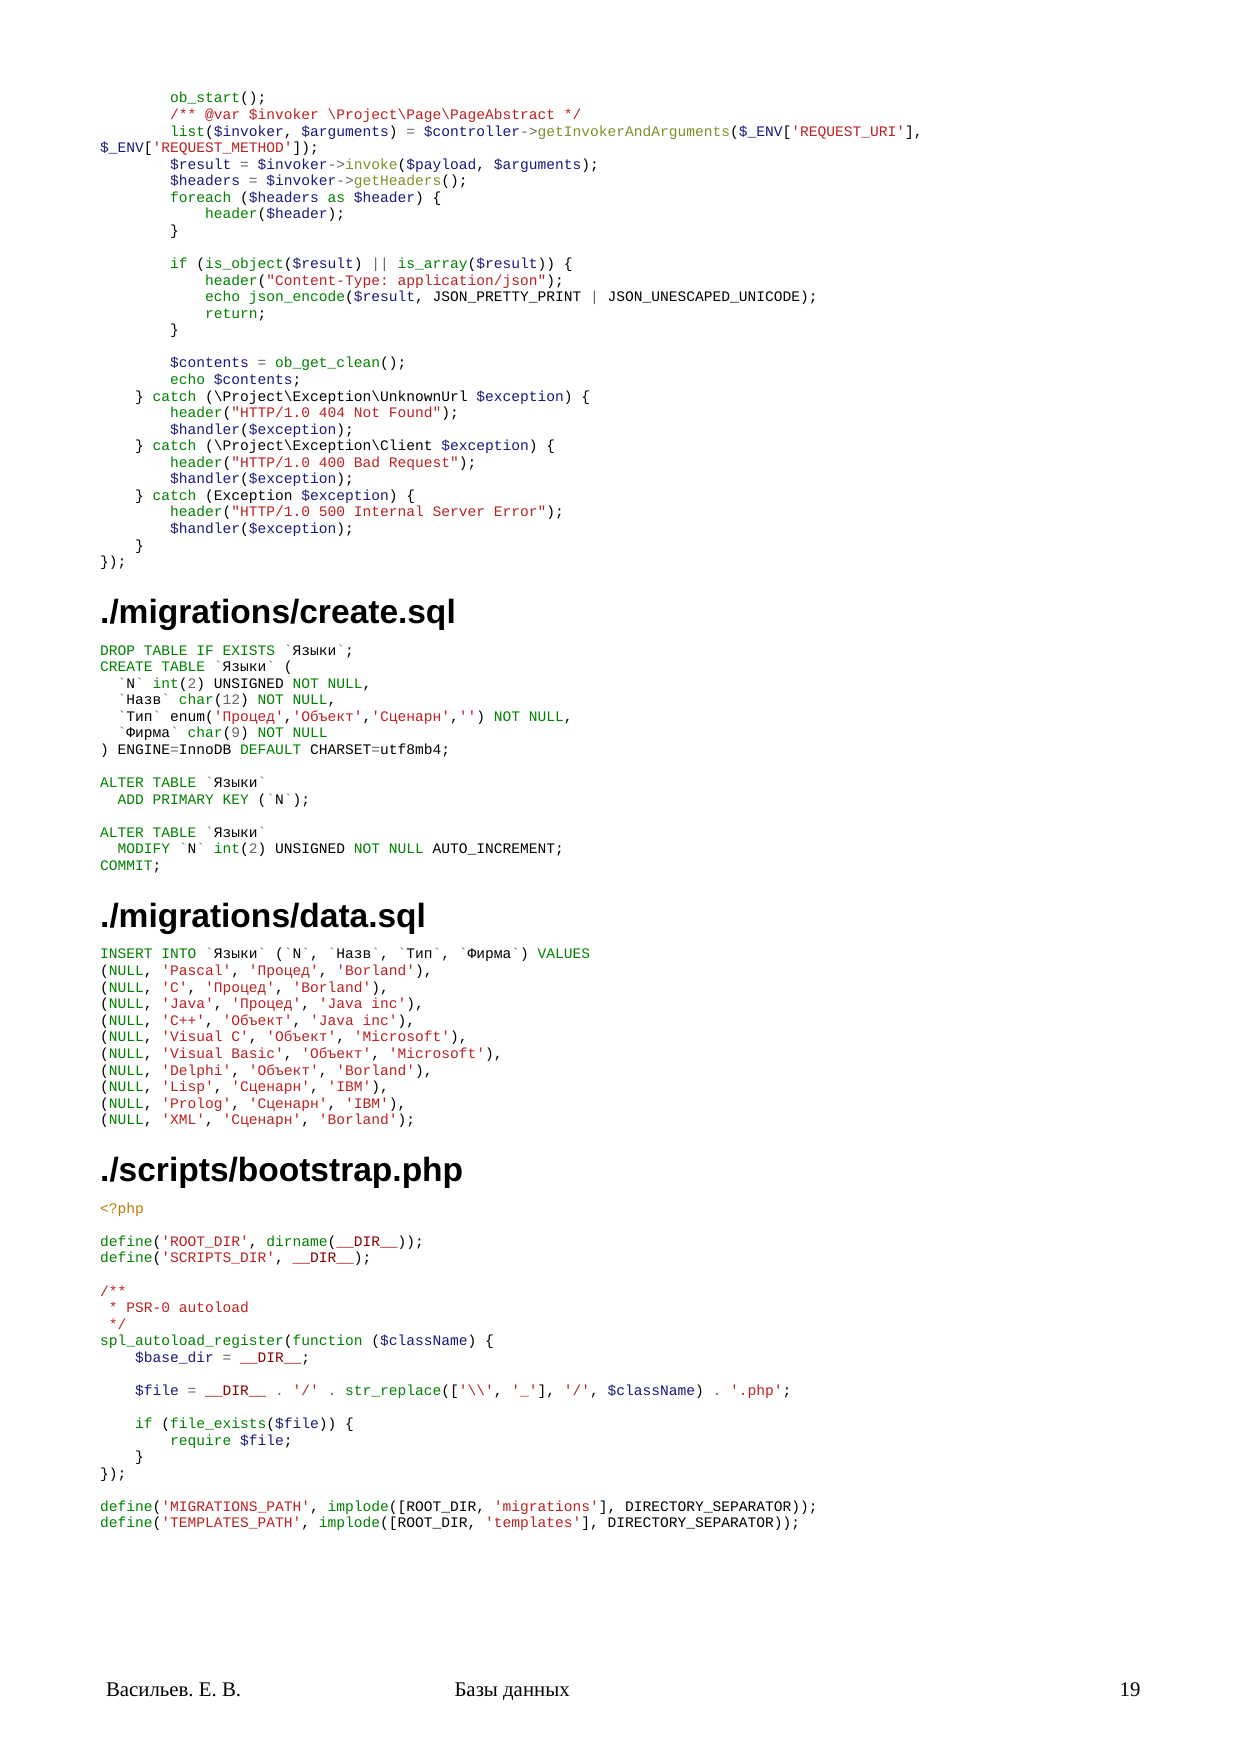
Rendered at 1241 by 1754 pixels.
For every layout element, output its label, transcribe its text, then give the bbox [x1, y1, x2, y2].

text ob_start(); [100, 91, 1146, 107]
text } [100, 322, 1146, 339]
text (NULL, 'Visual Basic', 'Объект', 'Microsoft'), [100, 1046, 1146, 1063]
text $file = __DIR__ . '/' . str_replace(['\\', '_'], '/', $className) . '.php'; [100, 1383, 1146, 1400]
text } catch (\Project\Exception\UnknownUrl $exception) { [100, 389, 1146, 405]
text (NULL, 'Java', 'Процед', 'Java inc'), [100, 996, 1146, 1013]
text (NULL, 'C++', 'Объект', 'Java inc'), [100, 1013, 1146, 1029]
text DROP TABLE IF EXISTS `Языки`; [100, 643, 1146, 659]
text require $file; [100, 1433, 1146, 1449]
text ADD PRIMARY KEY (`N`); [100, 792, 1146, 808]
text (NULL, 'C', 'Процед', 'Borland'), [100, 980, 1146, 996]
text (NULL, 'Delphi', 'Объект', 'Borland'), [100, 1063, 1146, 1079]
text define('MIGRATIONS_PATH', implode([ROOT_DIR, 'migrations'], DIRECTORY_SEPARATOR)); [100, 1499, 1146, 1516]
text MODIFY `N` int(2) UNSIGNED NOT NULL AUTO_INCREMENT; [100, 842, 1146, 858]
text $headers = $invoker->getHeaders(); [100, 173, 1146, 190]
text (NULL, 'Pascal', 'Процед', 'Borland'), [100, 963, 1146, 980]
text `Тип` enum('Процед','Объект','Сценарн','') NOT NULL, [100, 709, 1146, 726]
text define('ROOT_DIR', dirname(__DIR__)); [100, 1234, 1146, 1251]
text $contents = ob_get_clean(); [100, 356, 1146, 372]
subtitle ./migrations/create.sql [100, 592, 1146, 630]
text (NULL, 'Lisp', 'Сценарн', 'IBM'), [100, 1079, 1146, 1096]
text } [100, 538, 1146, 554]
text $handler($exception); [100, 521, 1146, 538]
subtitle ./migrations/data.sql [100, 896, 1146, 934]
text foreach ($headers as $header) { [100, 190, 1146, 207]
text header($header); [100, 207, 1146, 223]
text $result = $invoker->invoke($payload, $arguments); [100, 157, 1146, 173]
text if (is_object($result) || is_array($result)) { [100, 256, 1146, 273]
text /** @var $invoker \Project\Page\PageAbstract */ [100, 107, 1146, 124]
text ) ENGINE=InnoDB DEFAULT CHARSET=utf8mb4; [100, 742, 1146, 759]
text }); [100, 1466, 1146, 1482]
text header("HTTP/1.0 400 Bad Request"); [100, 455, 1146, 472]
text echo json_encode($result, JSON_PRETTY_PRINT | JSON_UNESCAPED_UNICODE); [100, 289, 1146, 306]
text spl_autoload_register(function ($className) { [100, 1333, 1146, 1350]
text header("HTTP/1.0 404 Not Found"); [100, 405, 1146, 422]
text echo $contents; [100, 372, 1146, 389]
text `N` int(2) UNSIGNED NOT NULL, [100, 676, 1146, 693]
text } catch (\Project\Exception\Client $exception) { [100, 438, 1146, 455]
text INSERT INTO `Языки` (`N`, `Назв`, `Тип`, `Фирма`) VALUES [100, 947, 1146, 963]
text ALTER TABLE `Языки` [100, 825, 1146, 842]
subtitle ./scripts/bootstrap.php [100, 1150, 1146, 1188]
text header("HTTP/1.0 500 Internal Server Error"); [100, 505, 1146, 521]
text * PSR-0 autoload [100, 1300, 1146, 1317]
text /** [100, 1284, 1146, 1300]
text } [100, 223, 1146, 240]
text `Назв` char(12) NOT NULL, [100, 693, 1146, 709]
text CREATE TABLE `Языки` ( [100, 659, 1146, 676]
text (NULL, 'XML', 'Сценарн', 'Borland'); [100, 1112, 1146, 1129]
text */ [100, 1317, 1146, 1333]
text define('TEMPLATES_PATH', implode([ROOT_DIR, 'templates'], DIRECTORY_SEPARATOR)); [100, 1516, 1146, 1532]
text list($invoker, $arguments) = $controller->getInvokerAndArguments($_ENV['REQUEST_URI'], $_ENV['REQUEST_METHOD']); [100, 124, 1146, 157]
text ALTER TABLE `Языки` [100, 775, 1146, 792]
text } catch (Exception $exception) { [100, 488, 1146, 505]
text header("Content-Type: application/json"); [100, 273, 1146, 289]
text define('SCRIPTS_DIR', __DIR__); [100, 1251, 1146, 1267]
text $handler($exception); [100, 422, 1146, 438]
text }); [100, 554, 1146, 571]
text $base_dir = __DIR__; [100, 1350, 1146, 1367]
text `Фирма` char(9) NOT NULL [100, 726, 1146, 742]
text $handler($exception); [100, 472, 1146, 488]
text } [100, 1449, 1146, 1466]
text if (file_exists($file)) { [100, 1416, 1146, 1433]
text <?php [100, 1201, 1146, 1217]
text COMMIT; [100, 858, 1146, 875]
text return; [100, 306, 1146, 322]
text (NULL, 'Prolog', 'Сценарн', 'IBM'), [100, 1096, 1146, 1112]
text (NULL, 'Visual C', 'Объект', 'Microsoft'), [100, 1029, 1146, 1046]
